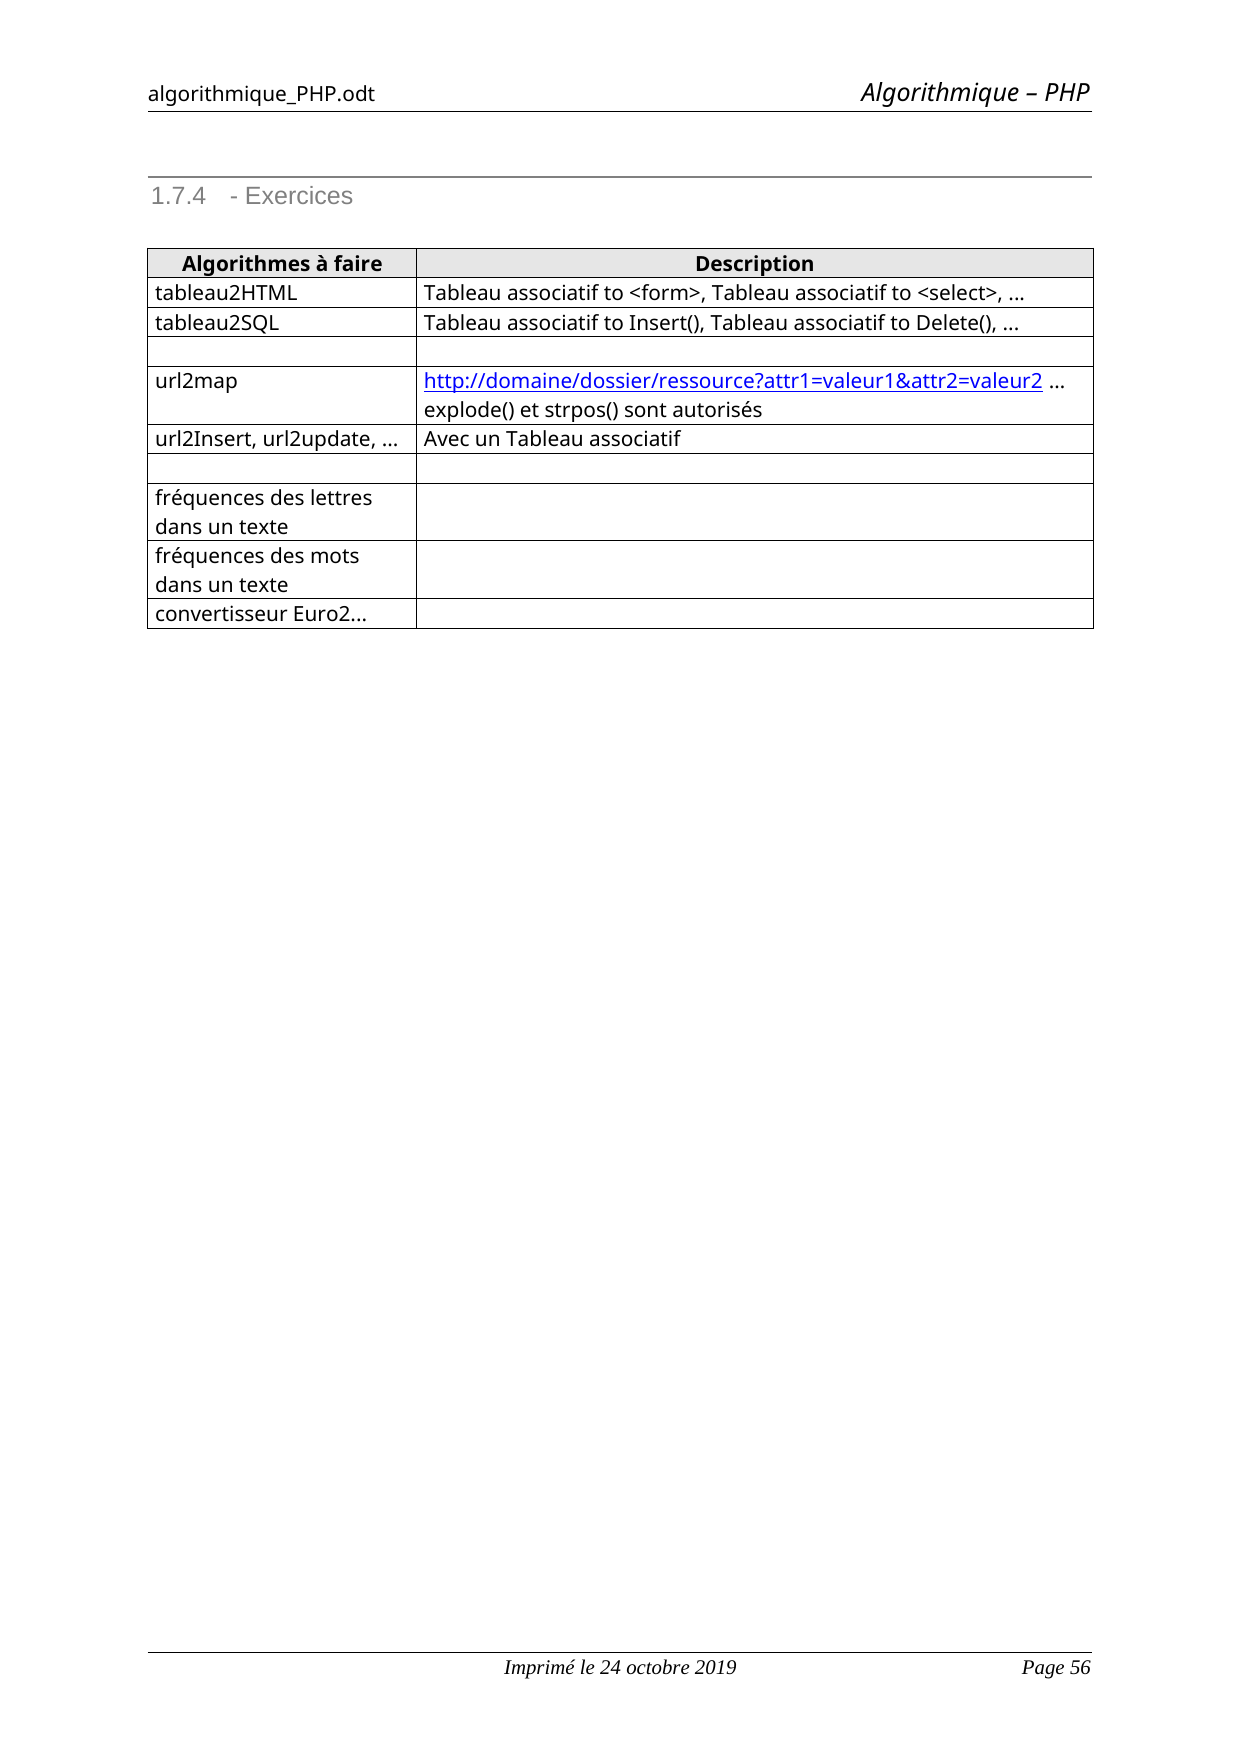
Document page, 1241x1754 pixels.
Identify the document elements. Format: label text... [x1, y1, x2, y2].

table_cell [417, 484, 1093, 540]
table_cell [417, 541, 1093, 598]
table_cell tableau2HTML [148, 278, 416, 307]
table_cell fréquences des mots dans un texte [148, 541, 416, 598]
table_cell url2Insert, url2update, ... [148, 425, 416, 453]
table_cell Tableau associatif to <form>, Tableau associatif to <select>, ... [417, 278, 1093, 307]
table_cell [417, 454, 1093, 482]
subtitle - Exercices [148, 178, 1092, 213]
table_header Algorithmes à faire [148, 249, 416, 277]
table_cell fréquences des lettres dans un texte [148, 484, 416, 540]
table_cell [148, 454, 416, 482]
table_cell tableau2SQL [148, 308, 416, 336]
table_cell Tableau associatif to Insert(), Tableau associatif to Delete(), ... [417, 308, 1093, 336]
table_cell Avec un Tableau associatif [417, 425, 1093, 453]
table_header Description [417, 249, 1093, 277]
table_cell convertisseur Euro2... [148, 599, 416, 628]
table_cell url2map [148, 367, 416, 423]
table_cell [148, 337, 416, 366]
table_cell [417, 337, 1093, 366]
table_cell http://domaine/dossier/ressource?attr1=valeur1&attr2=valeur2 … explode() et strpos() sont autorisés [417, 367, 1093, 423]
table_cell [417, 599, 1093, 628]
